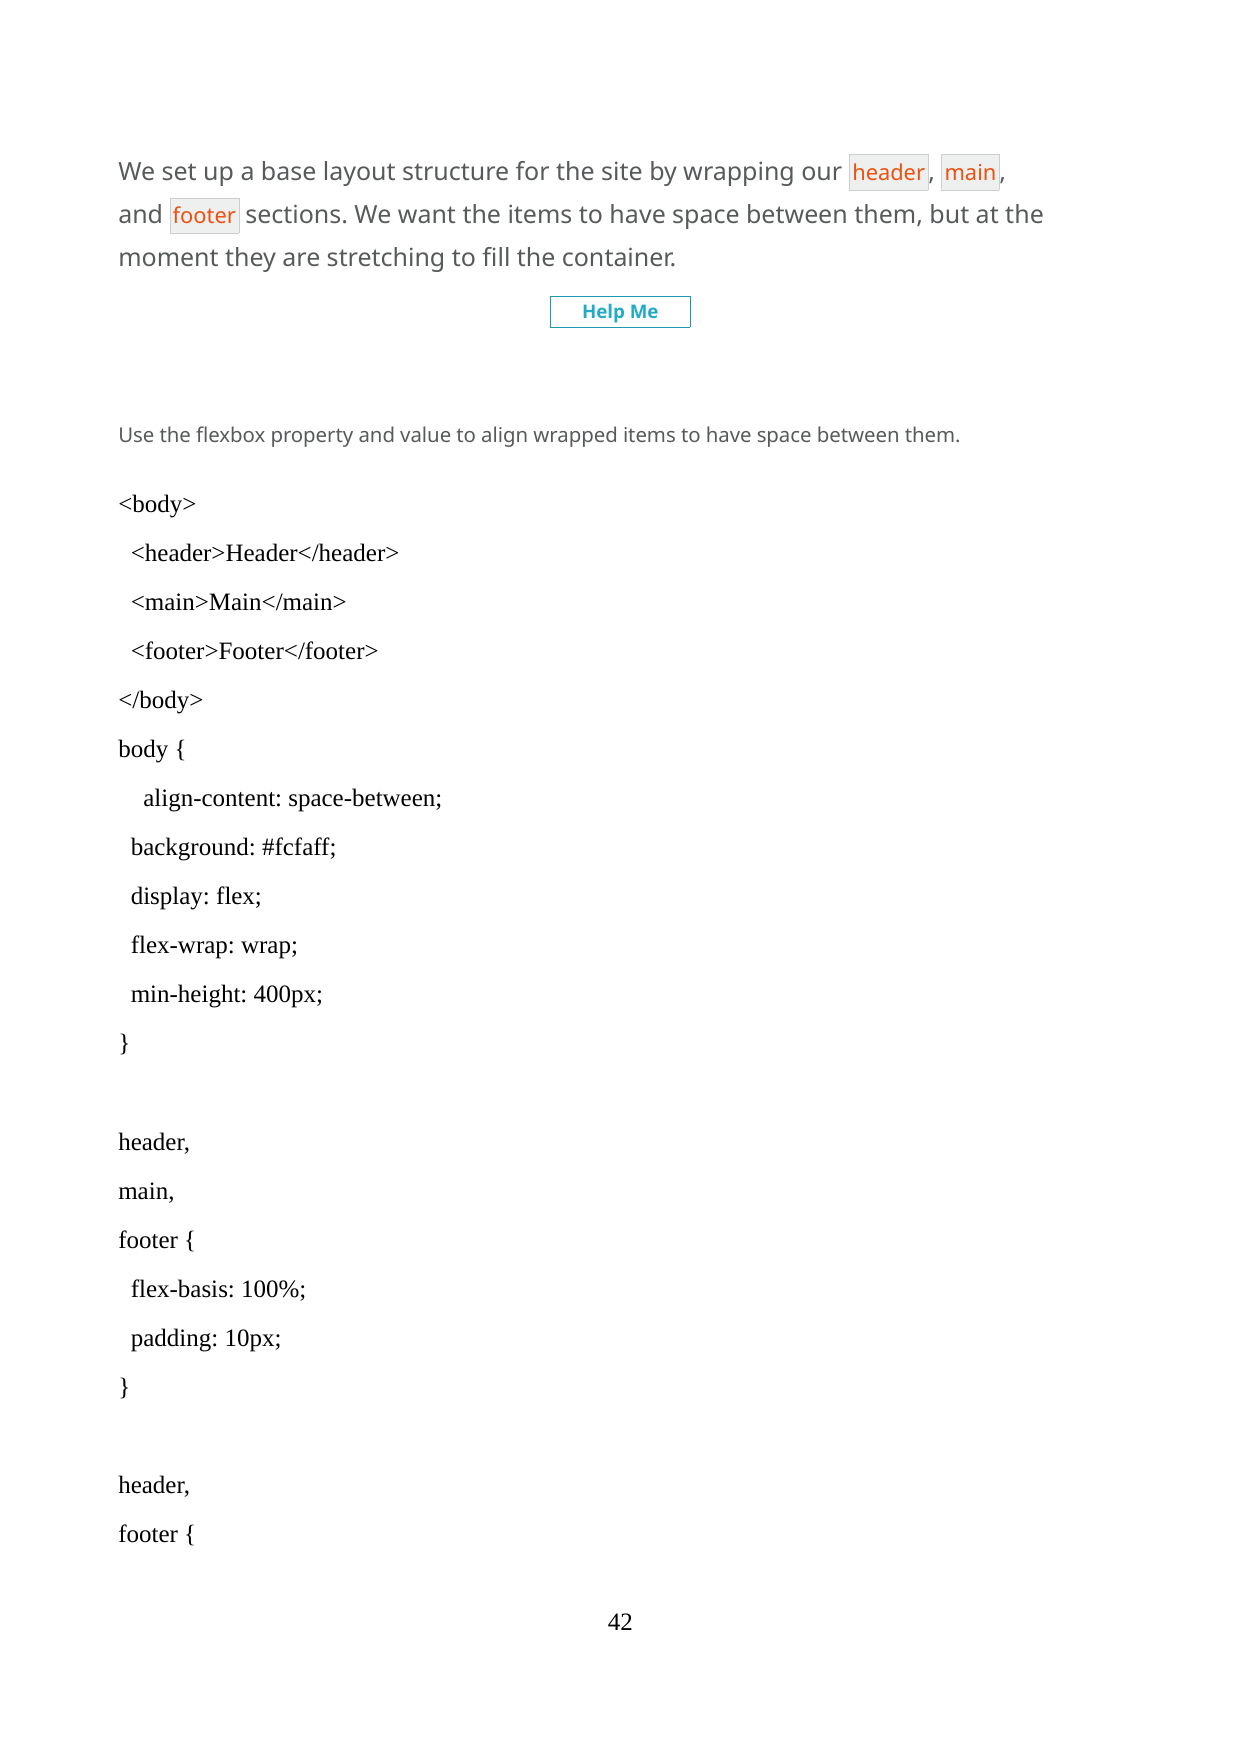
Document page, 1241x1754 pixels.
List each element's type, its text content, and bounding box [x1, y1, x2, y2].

text <footer>Footer</footer> [118, 636, 1122, 665]
text min-height: 400px; [118, 979, 1122, 1008]
text display: flex; [118, 881, 1122, 910]
text Help Me [551, 297, 690, 327]
text padding: 10px; [118, 1323, 1122, 1352]
text align-content: space-between; [118, 783, 1122, 812]
text main, [118, 1176, 1122, 1204]
text [691, 296, 1122, 327]
text header, [118, 1127, 1122, 1155]
text } [118, 1028, 1122, 1057]
text Use the flexbox property and value to align wrapped items to have space between them. [118, 421, 1122, 449]
text We set up a base layout structure for the site by wrapping our header, main, and footer sections. We want the items to have space between them, but at the moment they are stretching to fill the container. [118, 118, 1122, 274]
text body { [118, 734, 1122, 763]
text <main>Main</main> [118, 587, 1122, 616]
text background: #fcfaff; [118, 832, 1122, 861]
text <header>Header</header> [118, 538, 1122, 567]
text flex-basis: 100%; [118, 1274, 1122, 1303]
text footer { [118, 1519, 1122, 1548]
text header, [118, 1470, 1122, 1499]
text [118, 296, 550, 327]
text </body> [118, 685, 1122, 714]
text } [118, 1372, 1122, 1401]
text footer { [118, 1225, 1122, 1253]
text <body> [118, 454, 1122, 518]
text flex-wrap: wrap; [118, 930, 1122, 959]
